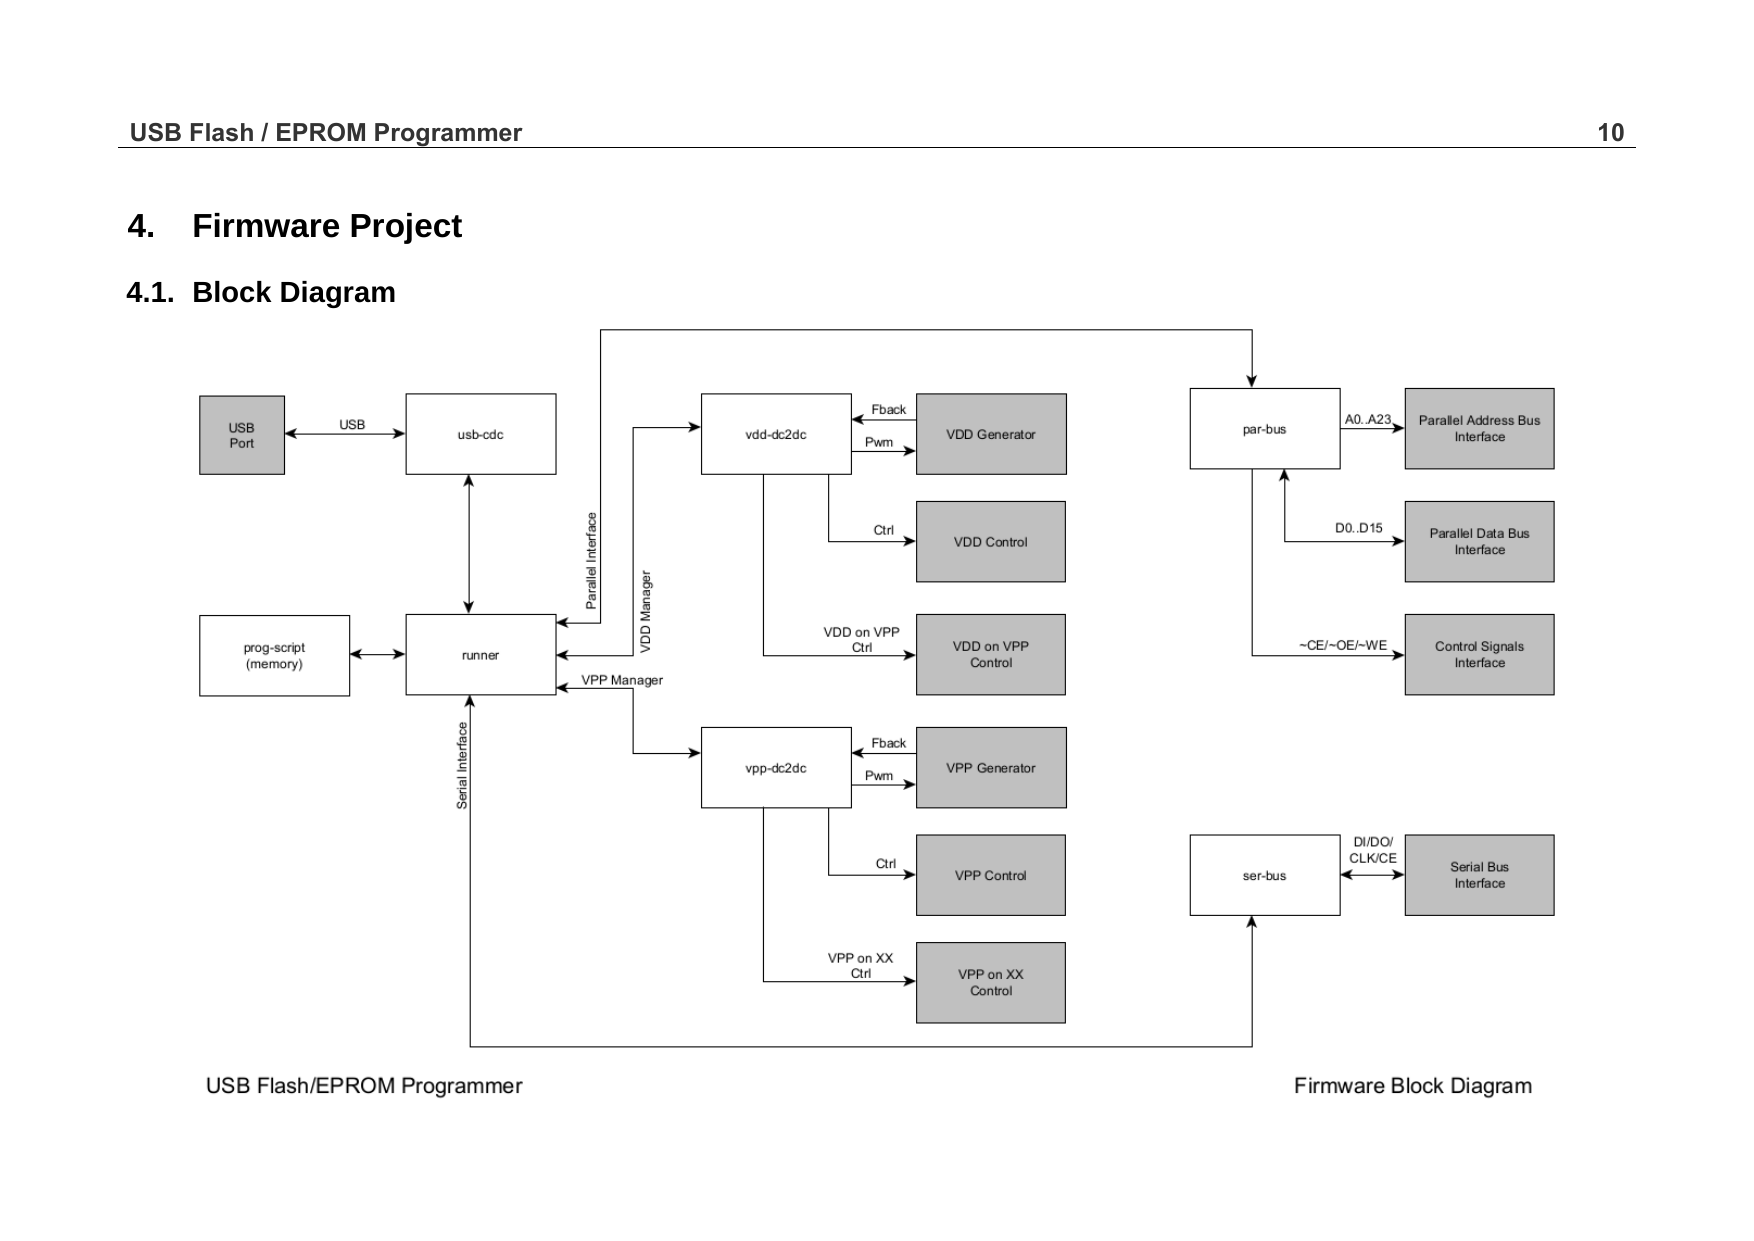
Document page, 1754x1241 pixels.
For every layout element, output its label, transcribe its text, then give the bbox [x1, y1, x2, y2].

picture [183, 313, 1571, 1117]
subtitle Block Diagram [118, 275, 1636, 309]
subtitle Firmware Project [118, 206, 1636, 244]
